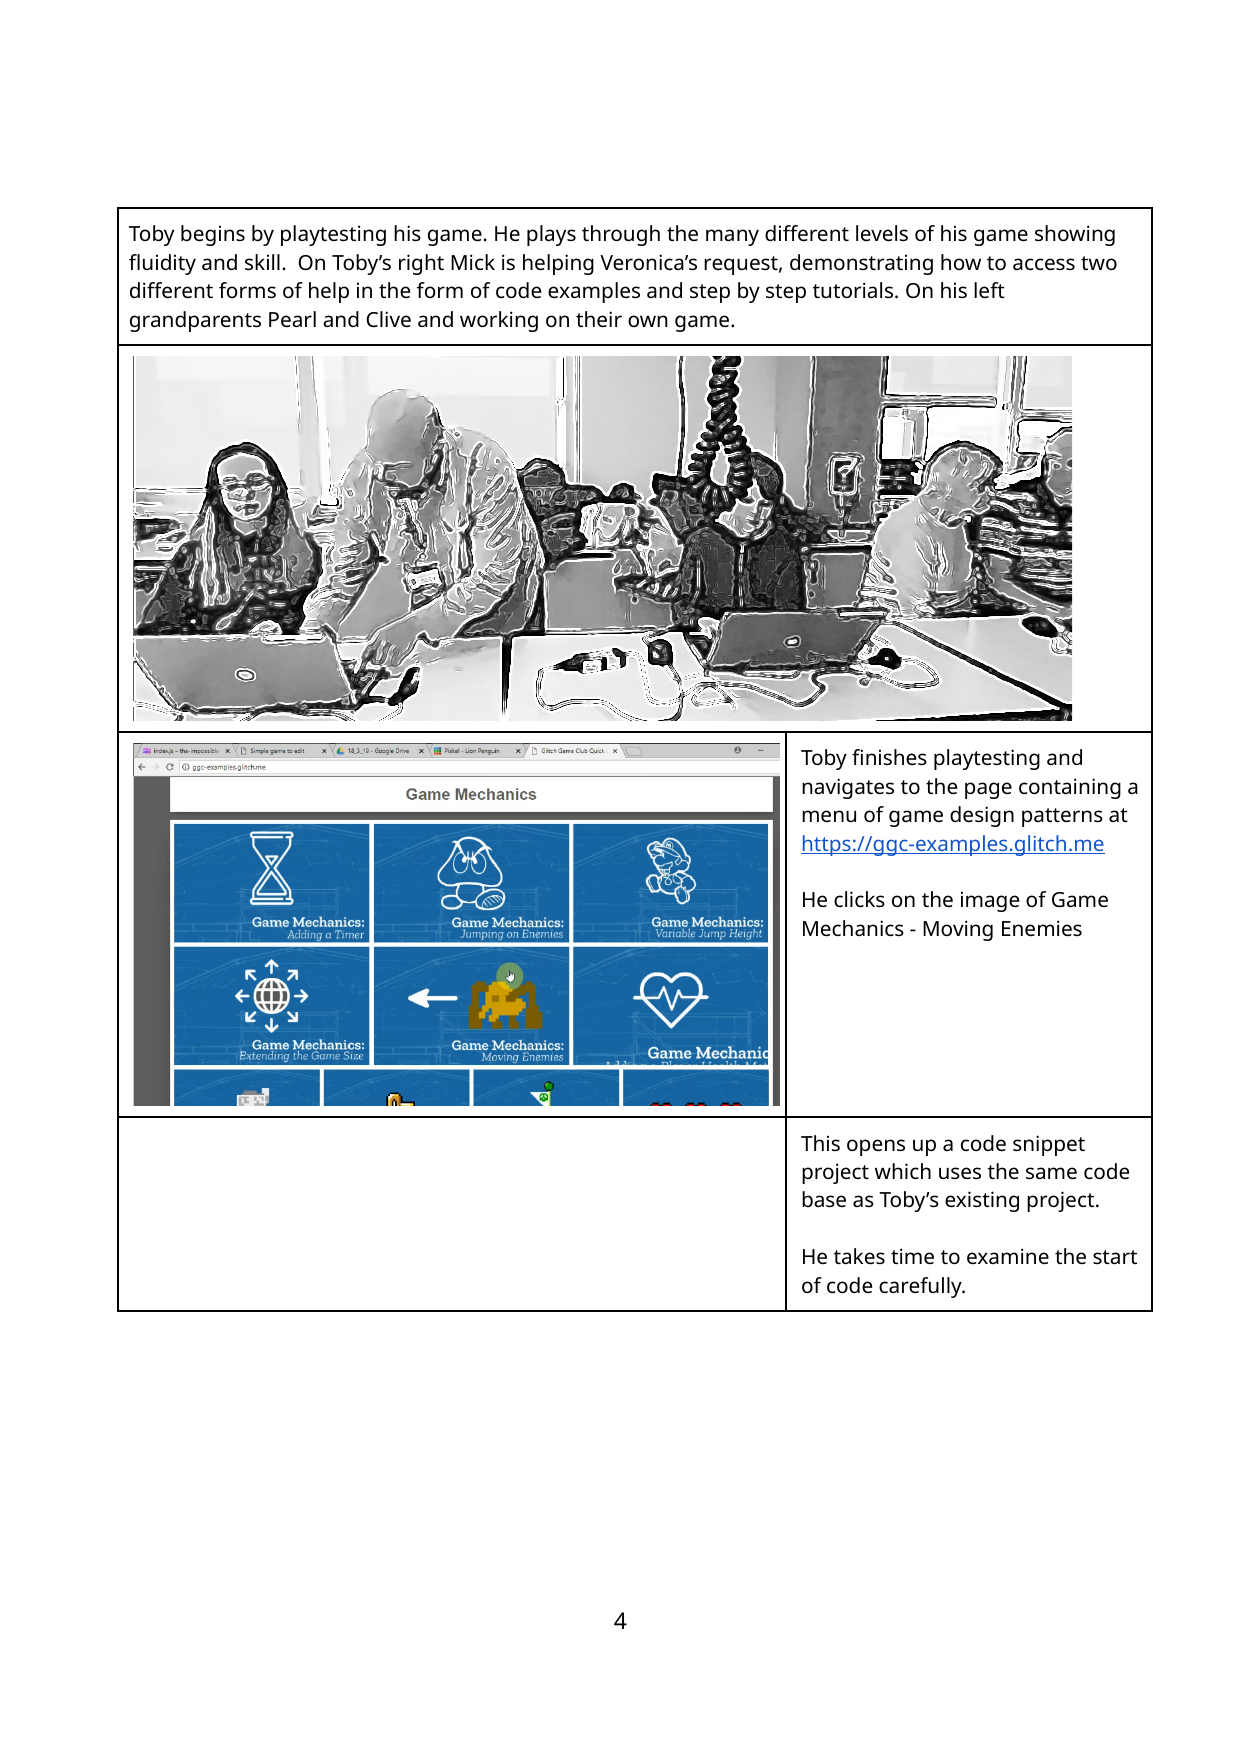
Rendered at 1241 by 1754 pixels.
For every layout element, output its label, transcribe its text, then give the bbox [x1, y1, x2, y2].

table_header Toby begins by playtesting his game. He plays through the many different levels of his game showing fluidity and skill. On Toby’s right Mick is helping Veronica’s request, demonstrating how to access two different forms of help in the form of code examples and step by step tutorials. On his left grandparents Pearl and Clive and working on their own game. [119, 209, 1151, 344]
table_cell [119, 346, 1151, 731]
picture [133, 743, 780, 1106]
table_cell [119, 1118, 785, 1310]
table_cell [119, 733, 785, 1116]
picture [133, 356, 1073, 721]
table_cell This opens up a code snippet project which uses the same code base as Toby’s existing project. He takes time to examine the start of code carefully. [787, 1118, 1151, 1310]
table_cell Toby finishes playtesting and navigates to the page containing a menu of game design patterns at https://ggc-examples.glitch.me He clicks on the image of Game Mechanics - Moving Enemies [787, 733, 1151, 1116]
